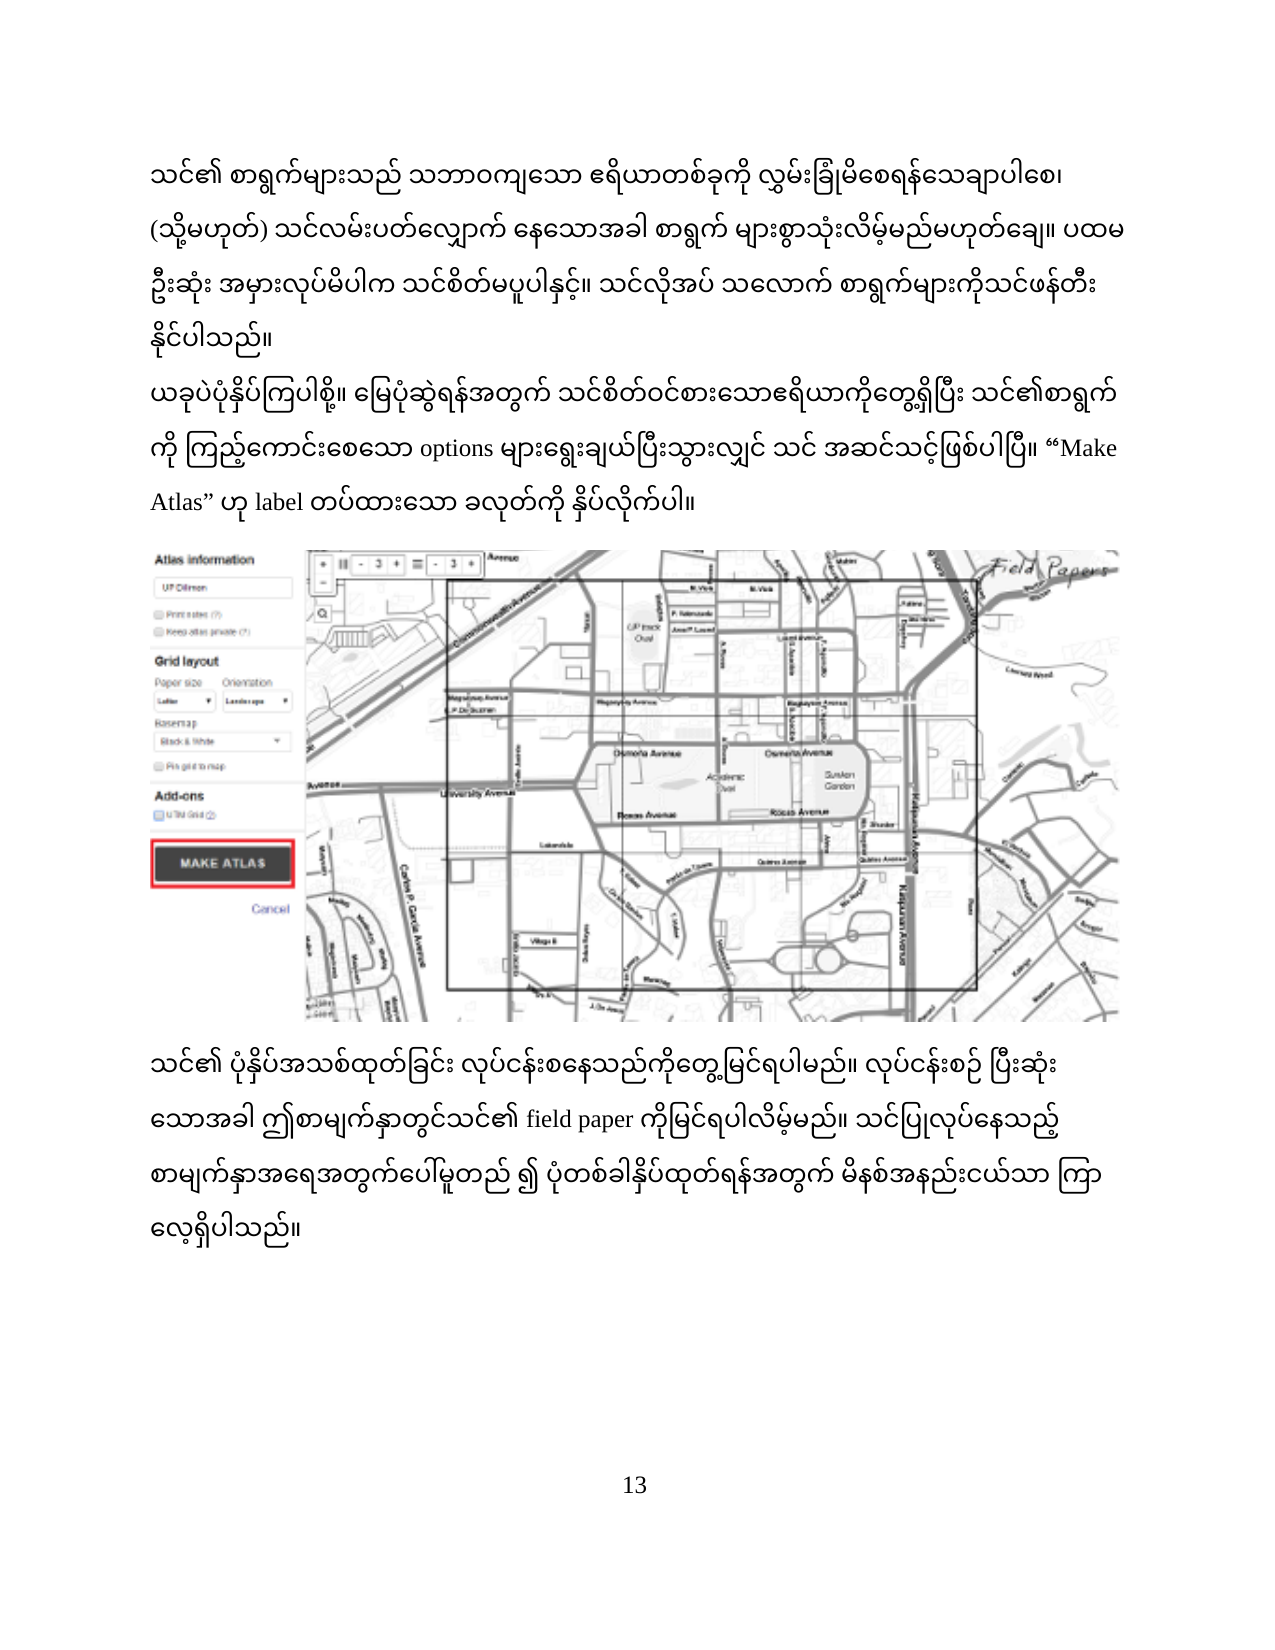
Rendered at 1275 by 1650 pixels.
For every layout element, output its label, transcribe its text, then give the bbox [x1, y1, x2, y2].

text သင်၏ စာရွက်များသည် သဘာဝကျသော ဧရိယာတစ်ခုကို လွှမ်းခြုံမိစေရန်သေချာပါစေ၊ (သို့မဟုတ်) သင်လမ်းပတ်လျှောက် နေသောအခါ စာရွက် များစွာသုံးလိမ့်မည်မဟုတ်ချေ။ ပထမဦးဆုံး အမှားလုပ်မိပါက သင်စိတ်မပူပါနှင့်။ သင်လိုအပ် သလောက် စာရွက်များကိုသင်ဖန်တီးနိုင်ပါသည်။ ယခုပဲပုံနှိပ်ကြပါစို့။ မြေပုံဆွဲရန်အတွက် သင်စိတ်ဝင်စားသောဧရိယာကိုတွေ့ရှိပြီး သင်၏စာရွက်ကို ကြည့်ကောင်းစေသော options များရွေးချယ်ပြီးသွားလျှင် သင် အဆင်သင့်ဖြစ်ပါပြီ။ “Make Atlas” ဟု label တပ်ထားသော ခလုတ်ကို နှိပ်လိုက်ပါ။ [150, 150, 1125, 532]
text သင်၏ ပုံနှိပ်အသစ်ထုတ်ခြင်း လုပ်ငန်းစနေသည်ကိုတွေ့မြင်ရပါမည်။ လုပ်ငန်းစဉ် ပြီးဆုံးသောအခါ ဤစာမျက်နှာတွင်သင်၏ field paper ကိုမြင်ရပါလိမ့်မည်။ သင်ပြုလုပ်နေသည့် စာမျက်နှာအရေအတွက်ပေါ်မူတည် ၍ ပုံတစ်ခါနှိပ်ထုတ်ရန်အတွက် မိနစ်အနည်းငယ်သာ ကြာလေ့ရှိပါသည်။ [150, 1040, 1125, 1258]
picture [150, 550, 1120, 1022]
